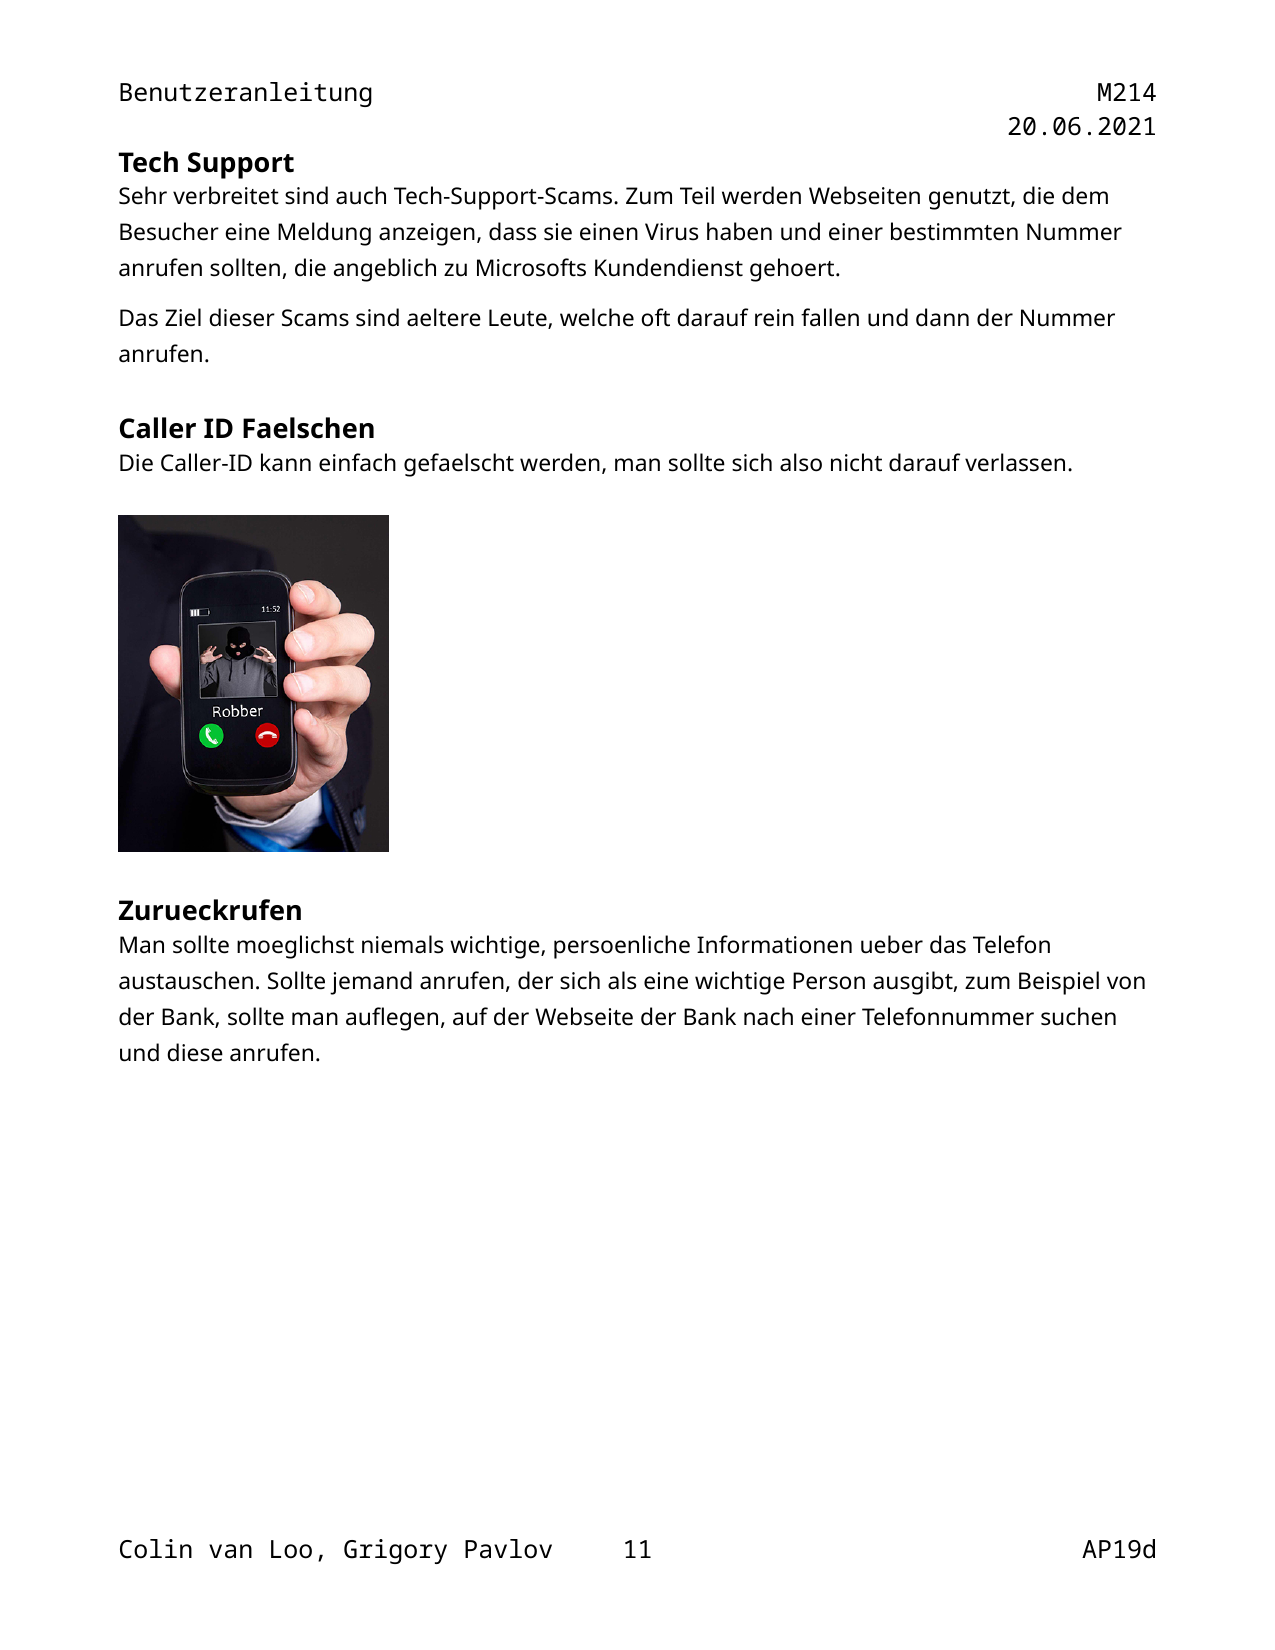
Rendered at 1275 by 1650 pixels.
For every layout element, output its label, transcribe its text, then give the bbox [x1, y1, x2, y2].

text Das Ziel dieser Scams sind aeltere Leute, welche oft darauf rein fallen und dann der Nummer anrufen. [118, 302, 1157, 369]
text Die Caller-ID kann einfach gefaelscht werden, man sollte sich also nicht darauf verlassen. [118, 447, 1157, 478]
subtitle Zurueckrufen [118, 892, 1157, 929]
text Sehr verbreitet sind auch Tech-Support-Scams. Zum Teil werden Webseiten genutzt, die dem Besucher eine Meldung anzeigen, dass sie einen Virus haben und einer bestimmten Nummer anrufen sollten, die angeblich zu Microsofts Kundendienst gehoert. [118, 180, 1157, 283]
picture [118, 515, 389, 852]
subtitle Tech Support [118, 143, 1157, 180]
subtitle Caller ID Faelschen [118, 410, 1157, 447]
text Man sollte moeglichst niemals wichtige, persoenliche Informationen ueber das Telefon austauschen. Sollte jemand anrufen, der sich als eine wichtige Person ausgibt, zum Beispiel von der Bank, sollte man auflegen, auf der Webseite der Bank nach einer Telefonnummer suchen und diese anrufen. [118, 929, 1157, 1068]
